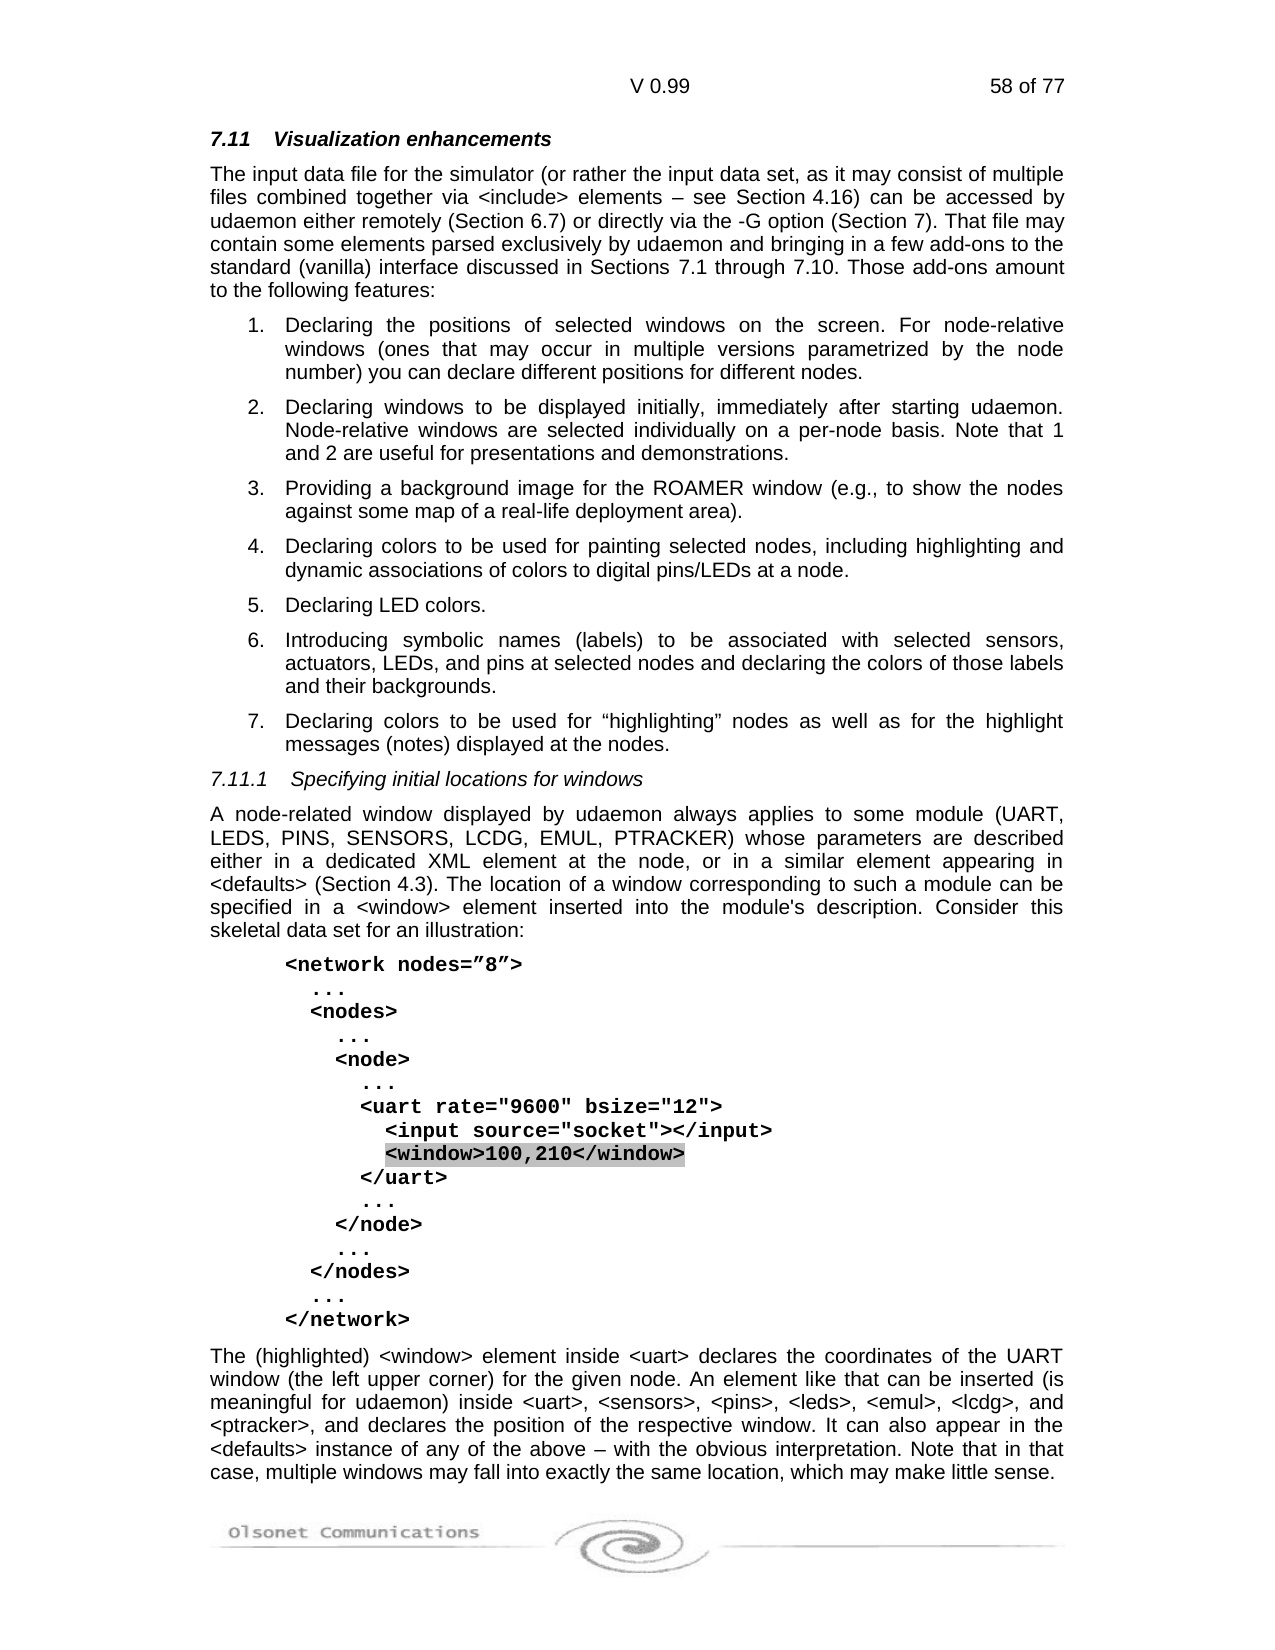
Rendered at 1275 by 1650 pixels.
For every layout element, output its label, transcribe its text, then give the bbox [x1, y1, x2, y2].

text <nodes> [210, 1001, 1065, 1025]
text ... [210, 978, 1065, 1001]
subtitle Visualization enhancements [210, 128, 1065, 151]
text </nodes> [210, 1261, 1065, 1285]
text <window>100,210</window> [210, 1143, 1065, 1167]
text </network> [210, 1309, 1065, 1332]
text ... [210, 1191, 1065, 1214]
list Declaring colors to be used for painting selected nodes, including highlighting and dynamic associations of colors to digital pins/LEDs at a node. [247, 535, 1065, 581]
subtitle Specifying initial locations for windows [210, 768, 1065, 791]
text ... [210, 1072, 1065, 1096]
text <uart rate="9600" bsize="12"> [210, 1096, 1065, 1119]
list Declaring colors to be used for “highlighting” nodes as well as for the highlight messages (notes) displayed at the nodes. [247, 710, 1065, 756]
list Declaring windows to be displayed initially, immediately after starting udaemon. Node-relative windows are selected individually on a per-node basis. Note that 1 and 2 are useful for presentations and demonstrations. [247, 395, 1065, 465]
list Providing a background image for the ROAMER window (e.g., to show the nodes against some map of a real-life deployment area). [247, 477, 1065, 523]
text <network nodes=”8”> [210, 954, 1065, 978]
text ... [210, 1238, 1065, 1261]
text </node> [210, 1214, 1065, 1238]
list Declaring LED colors. [247, 593, 1065, 616]
list Introducing symbolic names (labels) to be associated with selected sensors, actuators, LEDs, and pins at selected nodes and declaring the colors of those labels and their backgrounds. [247, 628, 1065, 698]
text <node> [210, 1049, 1065, 1072]
picture [210, 1504, 1065, 1596]
text ... [210, 1285, 1065, 1309]
text </uart> [210, 1167, 1065, 1191]
text The input data file for the simulator (or rather the input data set, as it may consist of multiple files combined together via <include> elements – see Section 4.16) can be accessed by udaemon either remotely (Section 6.7) or directly via the -G option (Section 7). That file may contain some elements parsed exclusively by udaemon and bringing in a few add-ons to the standard (vanilla) interface discussed in Sections 7.1 through 7.10. Those add-ons amount to the following features: [210, 163, 1065, 302]
text The (highlighted) <window> element inside <uart> declares the coordinates of the UART window (the left upper corner) for the given node. An element like that can be inserted (is meaningful for udaemon) inside <uart>, <sensors>, <pins>, <leds>, <emul>, <lcdg>, and <ptracker>, and declares the position of the respective window. It can also appear in the <defaults> instance of any of the above – with the obvious interpretation. Note that in that case, multiple windows may fall into exactly the same location, which may make little sense. [210, 1344, 1065, 1483]
list Declaring the positions of selected windows on the screen. For node-relative windows (ones that may occur in multiple versions parametrized by the node number) you can declare different positions for different nodes. [247, 314, 1065, 383]
text <input source="socket"></input> [210, 1119, 1065, 1143]
text ... [210, 1025, 1065, 1049]
text A node-related window displayed by udaemon always applies to some module (UART, LEDS, PINS, SENSORS, LCDG, EMUL, PTRACKER) whose parameters are described either in a dedicated XML element at the node, or in a similar element appearing in <defaults> (Section 4.3). The location of a window corresponding to such a module can be specified in a <window> element inserted into the module's description. Consider this skeletal data set for an illustration: [210, 803, 1065, 942]
